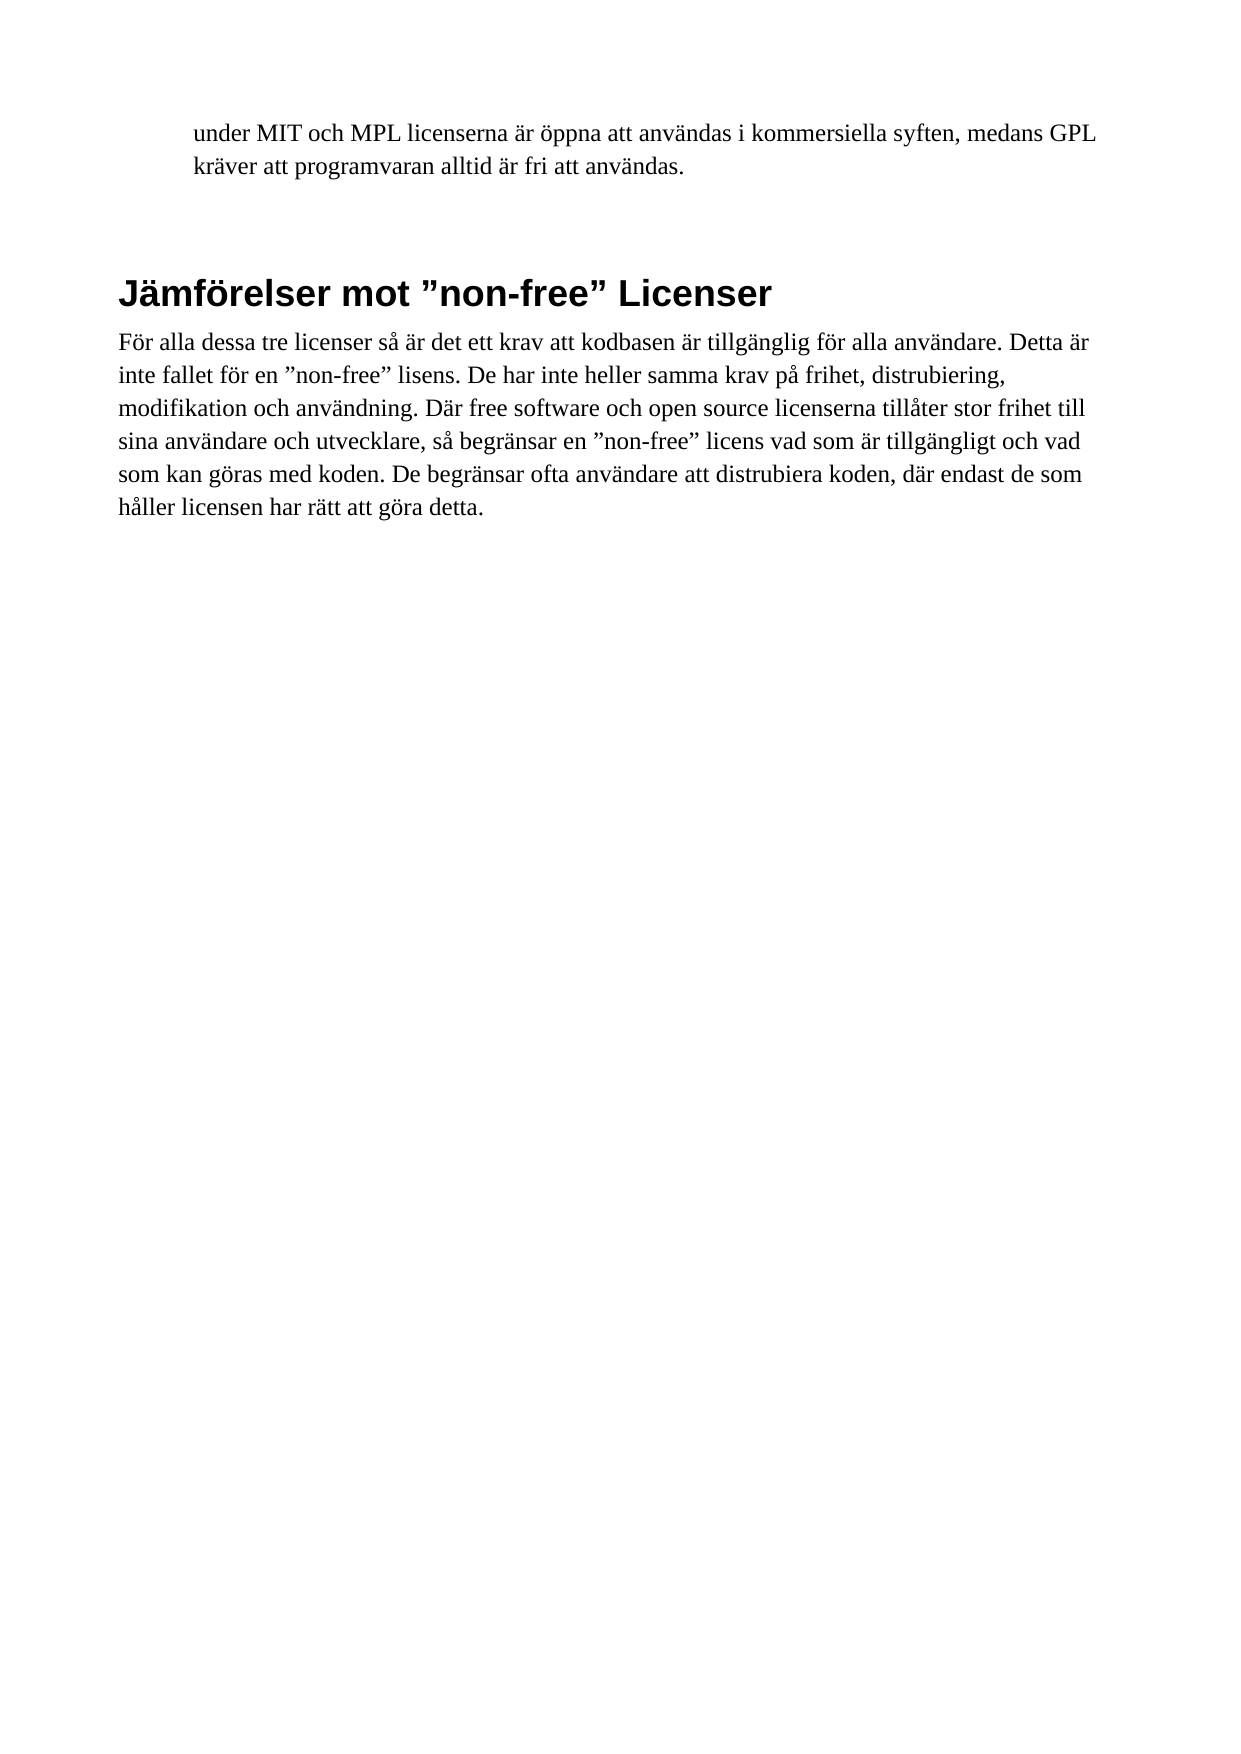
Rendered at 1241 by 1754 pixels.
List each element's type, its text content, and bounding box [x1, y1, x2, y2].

list under MIT och MPL licenserna är öppna att användas i kommersiella syften, medans GPL kräver att programvaran alltid är fri att användas. [156, 118, 1122, 180]
subtitle Jämförelser mot ”non-free” Licenser [118, 271, 1122, 314]
text För alla dessa tre licenser så är det ett krav att kodbasen är tillgänglig för alla användare. Detta är inte fallet för en ”non-free” lisens. De har inte heller samma krav på frihet, distrubiering, modifikation och användning. Där free software och open source licenserna tillåter stor frihet till sina användare och utvecklare, så begränsar en ”non-free” licens vad som är tillgängligt och vad som kan göras med koden. De begränsar ofta användare att distrubiera koden, där endast de som håller licensen har rätt att göra detta. [118, 327, 1122, 521]
